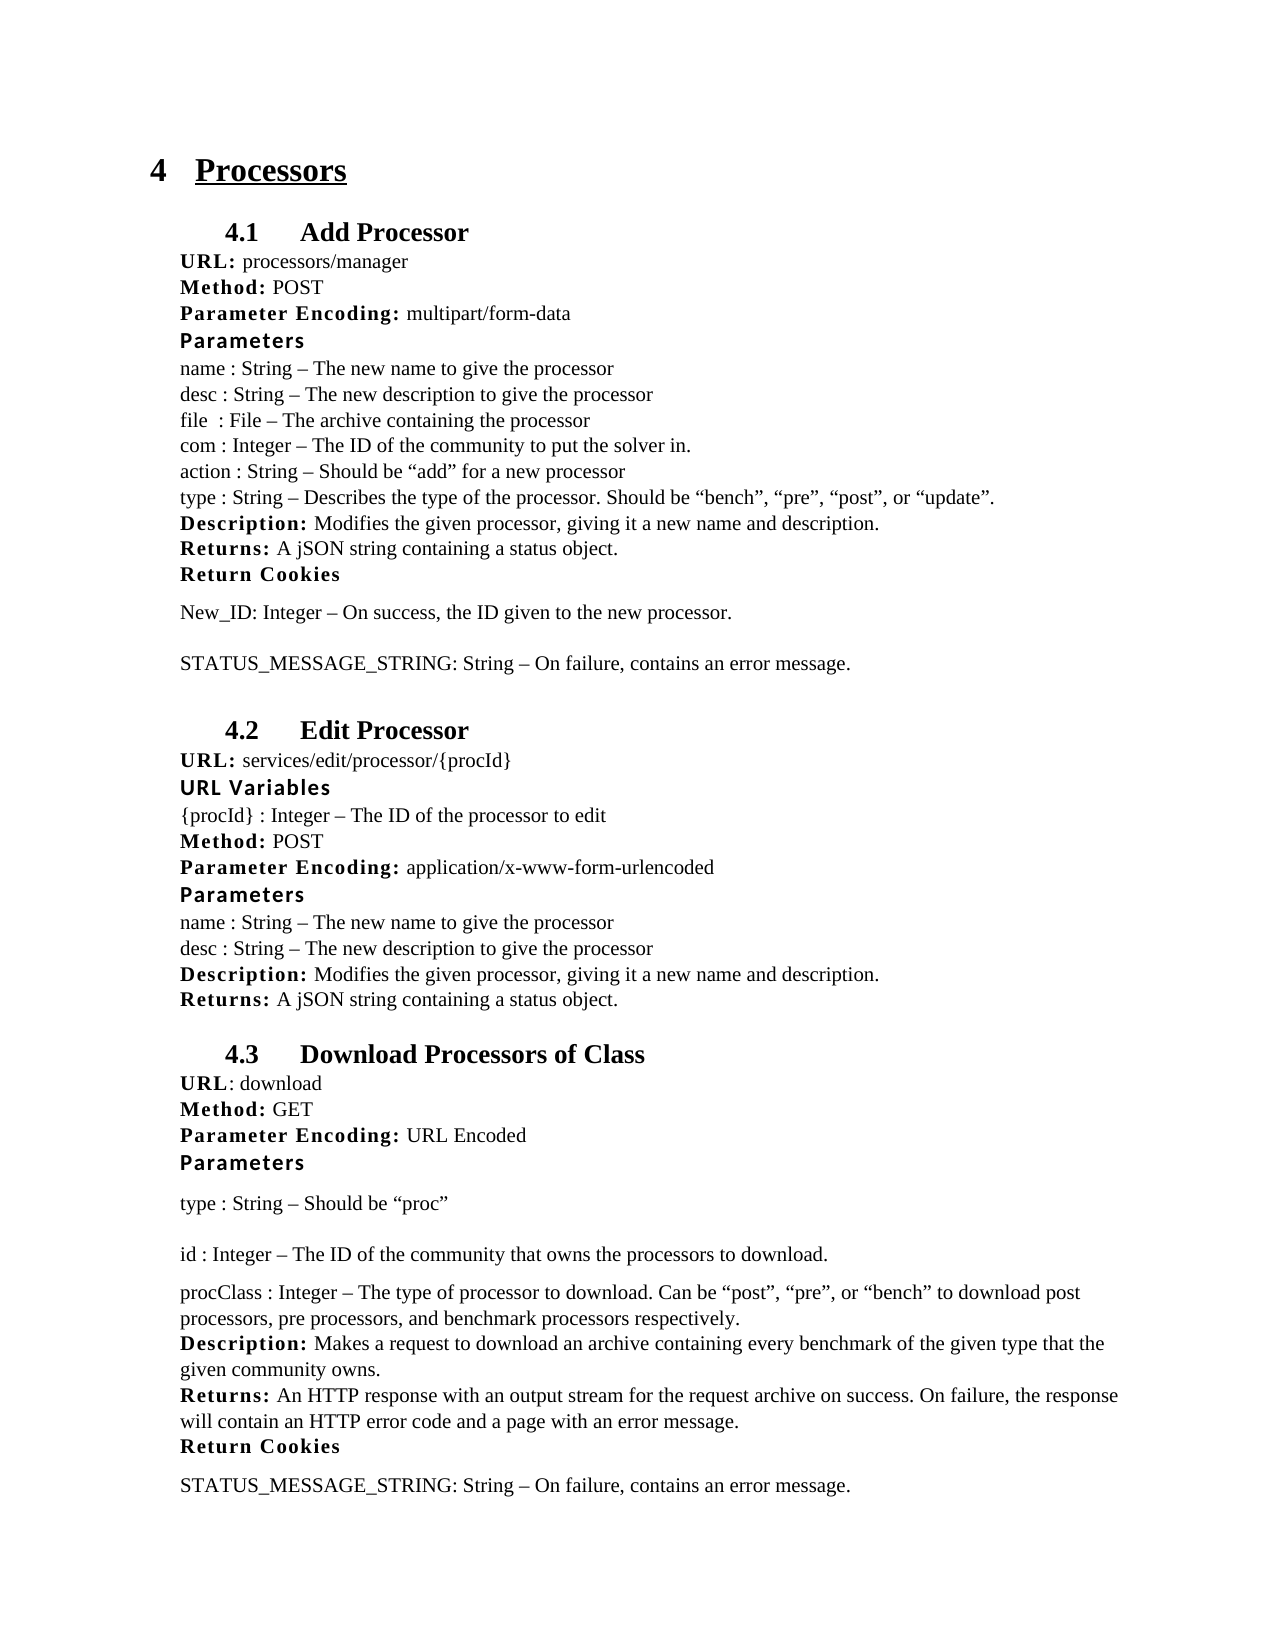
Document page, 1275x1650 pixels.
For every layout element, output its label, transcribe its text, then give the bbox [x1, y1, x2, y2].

text STATUS_MESSAGE_STRING: String – On failure, contains an error message. [180, 651, 1125, 675]
text STATUS_MESSAGE_STRING: String – On failure, contains an error message. [180, 1472, 1125, 1497]
subtitle Parameters [180, 326, 1125, 354]
subtitle Download Processors of Class [225, 1038, 1125, 1069]
text URL: services/edit/processor/{procId} [180, 747, 1125, 772]
text action : String – Should be “add” for a new processor [180, 459, 1125, 483]
subtitle Parameters [180, 880, 1125, 908]
text New_ID: Integer – On success, the ID given to the new processor. [180, 600, 1125, 624]
text desc : String – The new description to give the processor [180, 936, 1125, 960]
text id : Integer – The ID of the community that owns the processors to download. [180, 1242, 1125, 1266]
text Parameter Encoding: application/x-www-form-urlencoded [180, 854, 1125, 879]
subtitle URL Variables [180, 773, 1125, 801]
text URL: download [180, 1071, 1125, 1095]
text Returns: An HTTP response with an output stream for the request archive on success. On failure, the response will contain an HTTP error code and a page with an error message. [180, 1383, 1125, 1433]
text Parameter Encoding: multipart/form-data [180, 301, 1125, 325]
subtitle Edit Processor [225, 714, 1125, 745]
text Returns: A jSON string containing a status object. [180, 987, 1125, 1011]
text Description: Modifies the given processor, giving it a new name and description. [180, 962, 1125, 986]
text Return Cookies [180, 1434, 1125, 1458]
text name : String – The new name to give the processor [180, 356, 1125, 380]
text Returns: A jSON string containing a status object. [180, 536, 1125, 560]
text name : String – The new name to give the processor [180, 910, 1125, 934]
text {procId} : Integer – The ID of the processor to edit [180, 803, 1125, 827]
text type : String – Should be “proc” [180, 1191, 1125, 1215]
text com : Integer – The ID of the community to put the solver in. [180, 433, 1125, 457]
subtitle Processors [150, 150, 1125, 188]
text Description: Makes a request to download an archive containing every benchmark of the given type that the given community owns. [180, 1331, 1125, 1381]
text Description: Modifies the given processor, giving it a new name and description. [180, 511, 1125, 535]
text Method: GET [180, 1097, 1125, 1121]
text Method: POST [180, 275, 1125, 299]
text file : File – The archive containing the processor [180, 408, 1125, 432]
text type : String – Describes the type of the processor. Should be “bench”, “pre”, “post”, or “update”. [180, 485, 1125, 509]
subtitle Add Processor [225, 216, 1125, 247]
text procClass : Integer – The type of processor to download. Can be “post”, “pre”, or “bench” to download post processors, pre processors, and benchmark processors respectively. [180, 1280, 1125, 1330]
text Method: POST [180, 829, 1125, 853]
text Parameter Encoding: URL Encoded [180, 1123, 1125, 1147]
text desc : String – The new description to give the processor [180, 382, 1125, 406]
text URL: processors/manager [180, 249, 1125, 273]
text Return Cookies [180, 562, 1125, 586]
subtitle Parameters [180, 1148, 1125, 1177]
